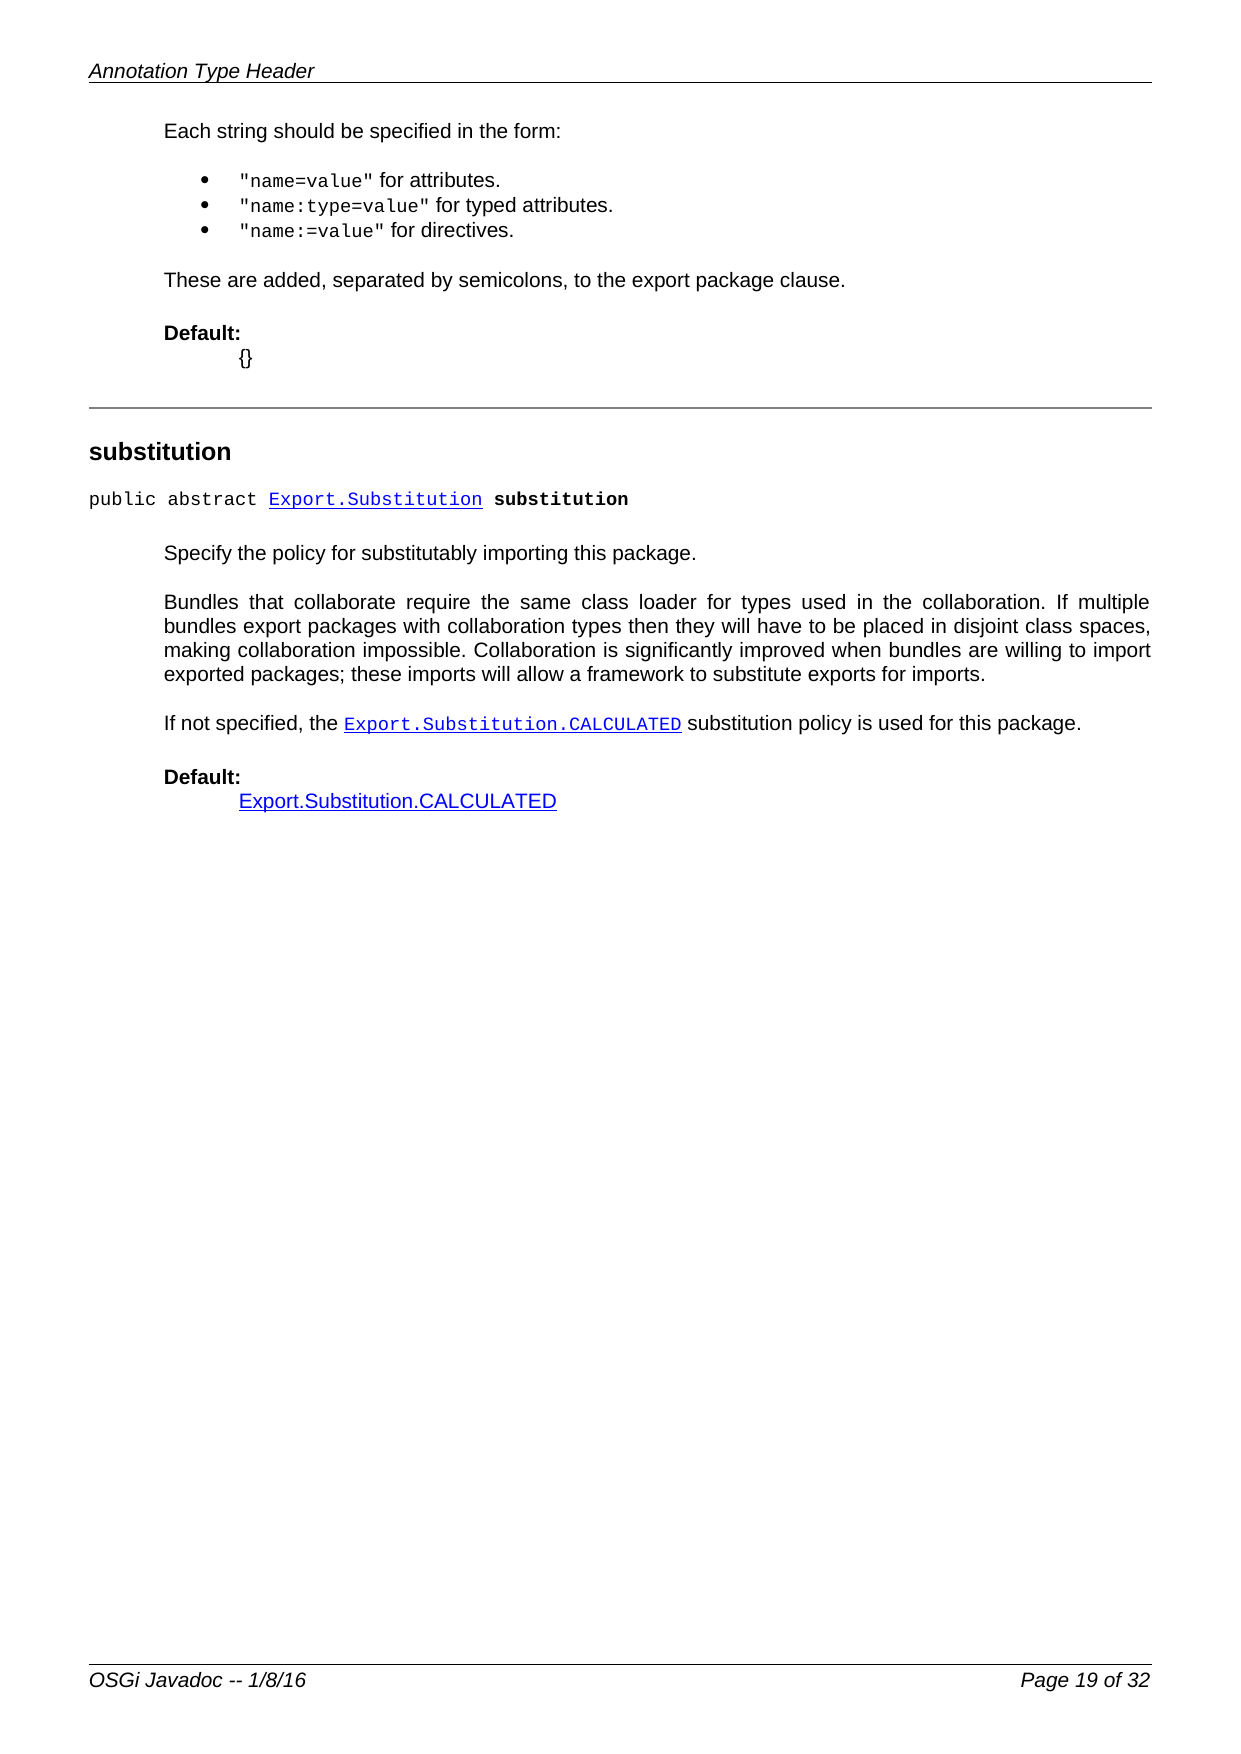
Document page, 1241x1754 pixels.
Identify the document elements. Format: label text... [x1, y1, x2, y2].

text Bundles that collaborate require the same class loader for types used in the collaboration. If multiple bundles export packages with collaboration types then they will have to be placed in disjoint class spaces, making collaboration impossible. Collaboration is significantly improved when bundles are willing to import exported packages; these imports will allow a framework to substitute exports for imports. [163, 589, 1152, 685]
text Default: [163, 765, 1152, 789]
text Specify the policy for substitutably importing this package. [163, 541, 1152, 564]
text Each string should be specified in the form: [163, 118, 1152, 142]
subtitle substitution [88, 437, 1152, 466]
text Default: [163, 321, 1152, 345]
text public abstract Export.Substitution substitution [88, 490, 1152, 511]
text These are added, separated by semicolons, to the export package clause. [163, 268, 1152, 292]
text {} [238, 345, 1152, 369]
list "name=value" for attributes. [201, 167, 1152, 193]
text If not specified, the Export.Substitution.CALCULATED substitution policy is used for this package. [163, 710, 1152, 736]
text Export.Substitution.CALCULATED [238, 789, 1152, 813]
list "name:=value" for directives. [201, 218, 1152, 243]
list "name:type=value" for typed attributes. [201, 193, 1152, 218]
